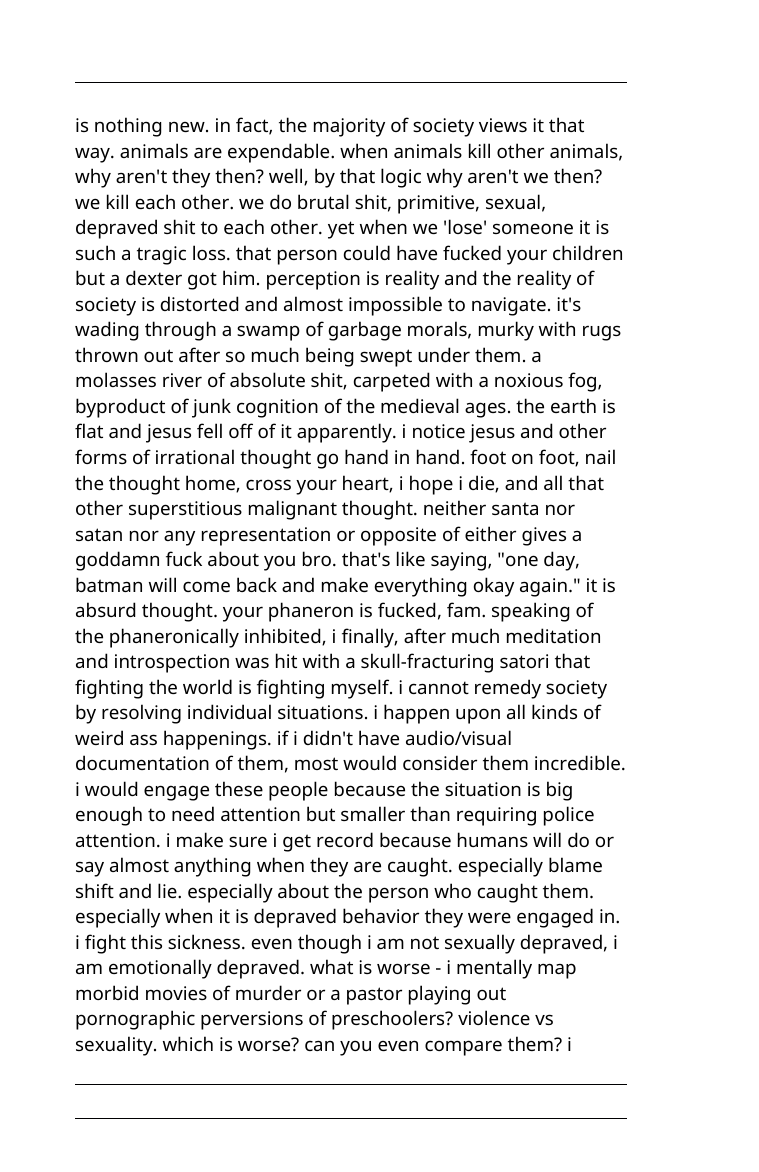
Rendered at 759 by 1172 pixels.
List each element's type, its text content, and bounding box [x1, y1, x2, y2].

text is nothing new. in fact, the majority of society views it that way. animals are expendable. when animals kill other animals, why aren't they then? well, by that logic why aren't we then? we kill each other. we do brutal shit, primitive, sexual, depraved shit to each other. yet when we 'lose' someone it is such a tragic loss. that person could have fucked your children but a dexter got him. perception is reality and the reality of society is distorted and almost impossible to navigate. it's wading through a swamp of garbage morals, murky with rugs thrown out after so much being swept under them. a molasses river of absolute shit, carpeted with a noxious fog, byproduct of junk cognition of the medieval ages. the earth is flat and jesus fell off of it apparently. i notice jesus and other forms of irrational thought go hand in hand. foot on foot, nail the thought home, cross your heart, i hope i die, and all that other superstitious malignant thought. neither santa nor satan nor any representation or opposite of either gives a goddamn fuck about you bro. that's like saying, "one day, batman will come back and make everything okay again." it is absurd thought. your phaneron is fucked, fam. speaking of the phaneronically inhibited, i finally, after much meditation and introspection was hit with a skull-fracturing satori that fighting the world is fighting myself. i cannot remedy society by resolving individual situations. i happen upon all kinds of weird ass happenings. if i didn't have audio/visual documentation of them, most would consider them incredible. i would engage these people because the situation is big enough to need attention but smaller than requiring police attention. i make sure i get record because humans will do or say almost anything when they are caught. especially blame shift and lie. especially about the person who caught them. especially when it is depraved behavior they were engaged in. i fight this sickness. even though i am not sexually depraved, i am emotionally depraved. what is worse - i mentally map morbid movies of murder or a pastor playing out pornographic perversions of preschoolers? violence vs sexuality. which is worse? can you even compare them? i [75, 112, 627, 1057]
